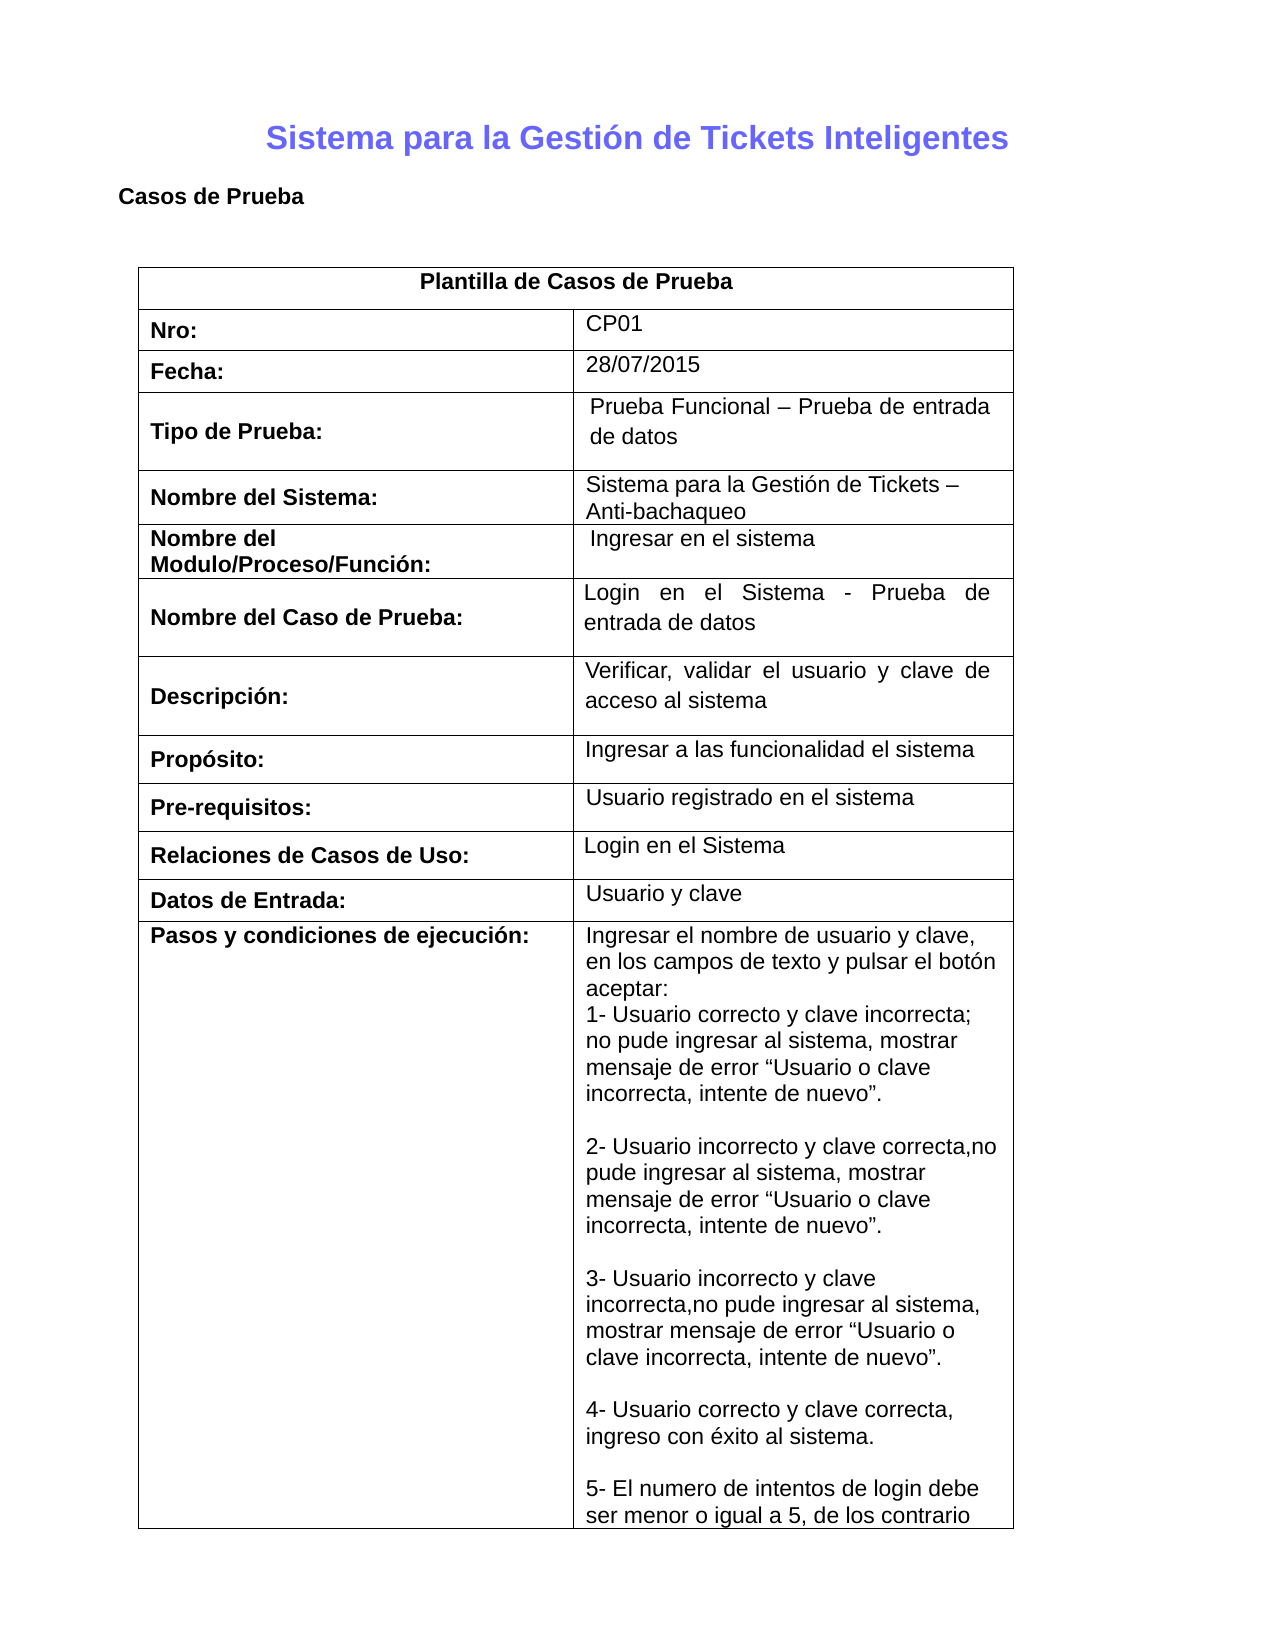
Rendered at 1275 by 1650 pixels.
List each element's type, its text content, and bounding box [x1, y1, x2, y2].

table_cell CP01 [574, 310, 1013, 350]
text Sistema para la Gestión de Tickets Inteligentes [118, 118, 1157, 157]
table_cell Ingresar el nombre de usuario y clave, en los campos de texto y pulsar el botón aceptar: 1- Usuario correcto y clave incorrecta; no pude ingresar al sistema, mostrar mensaje de error “Usuario o clave incorrecta, intente de nuevo”. 2- Usuario incorrecto y clave correcta,no pude ingresar al sistema, mostrar mensaje de error “Usuario o clave incorrecta, intente de nuevo”. 3- Usuario incorrecto y clave incorrecta,no pude ingresar al sistema, mostrar mensaje de error “Usuario o clave incorrecta, intente de nuevo”. 4- Usuario correcto y clave correcta, ingreso con éxito al sistema. 5- El numero de intentos de login debe ser menor o igual a 5, de los contrario [574, 922, 1013, 1528]
table_header Plantilla de Casos de Prueba [139, 268, 1013, 308]
table_cell Nombre del Sistema: [139, 471, 573, 524]
table_cell Login en el Sistema - Prueba de entrada de datos [574, 579, 1013, 656]
table_cell Ingresar en el sistema [574, 525, 1013, 578]
table_cell Nombre del Caso de Prueba: [139, 579, 573, 656]
table_cell Pasos y condiciones de ejecución: [139, 922, 573, 1528]
table_cell Relaciones de Casos de Uso: [139, 832, 573, 879]
table_cell Usuario registrado en el sistema [574, 784, 1013, 831]
table_cell 28/07/2015 [574, 351, 1013, 392]
table_cell Tipo de Prueba: [139, 393, 573, 470]
table_cell Descripción: [139, 657, 573, 734]
table_cell Prueba Funcional – Prueba de entrada de datos [574, 393, 1013, 470]
table_cell Verificar, validar el usuario y clave de acceso al sistema [574, 657, 1013, 734]
table_cell Propósito: [139, 736, 573, 783]
table_cell Pre-requisitos: [139, 784, 573, 831]
table_cell Ingresar a las funcionalidad el sistema [574, 736, 1013, 783]
table_cell Fecha: [139, 351, 573, 392]
text Casos de Prueba [118, 183, 1157, 209]
table_cell Sistema para la Gestión de Tickets – Anti-bachaqueo [574, 471, 1013, 524]
table_cell Login en el Sistema [574, 832, 1013, 879]
table_cell Datos de Entrada: [139, 880, 573, 921]
table_cell Usuario y clave [574, 880, 1013, 921]
table_cell Nro: [139, 310, 573, 350]
table_cell Nombre del Modulo/Proceso/Función: [139, 525, 573, 578]
